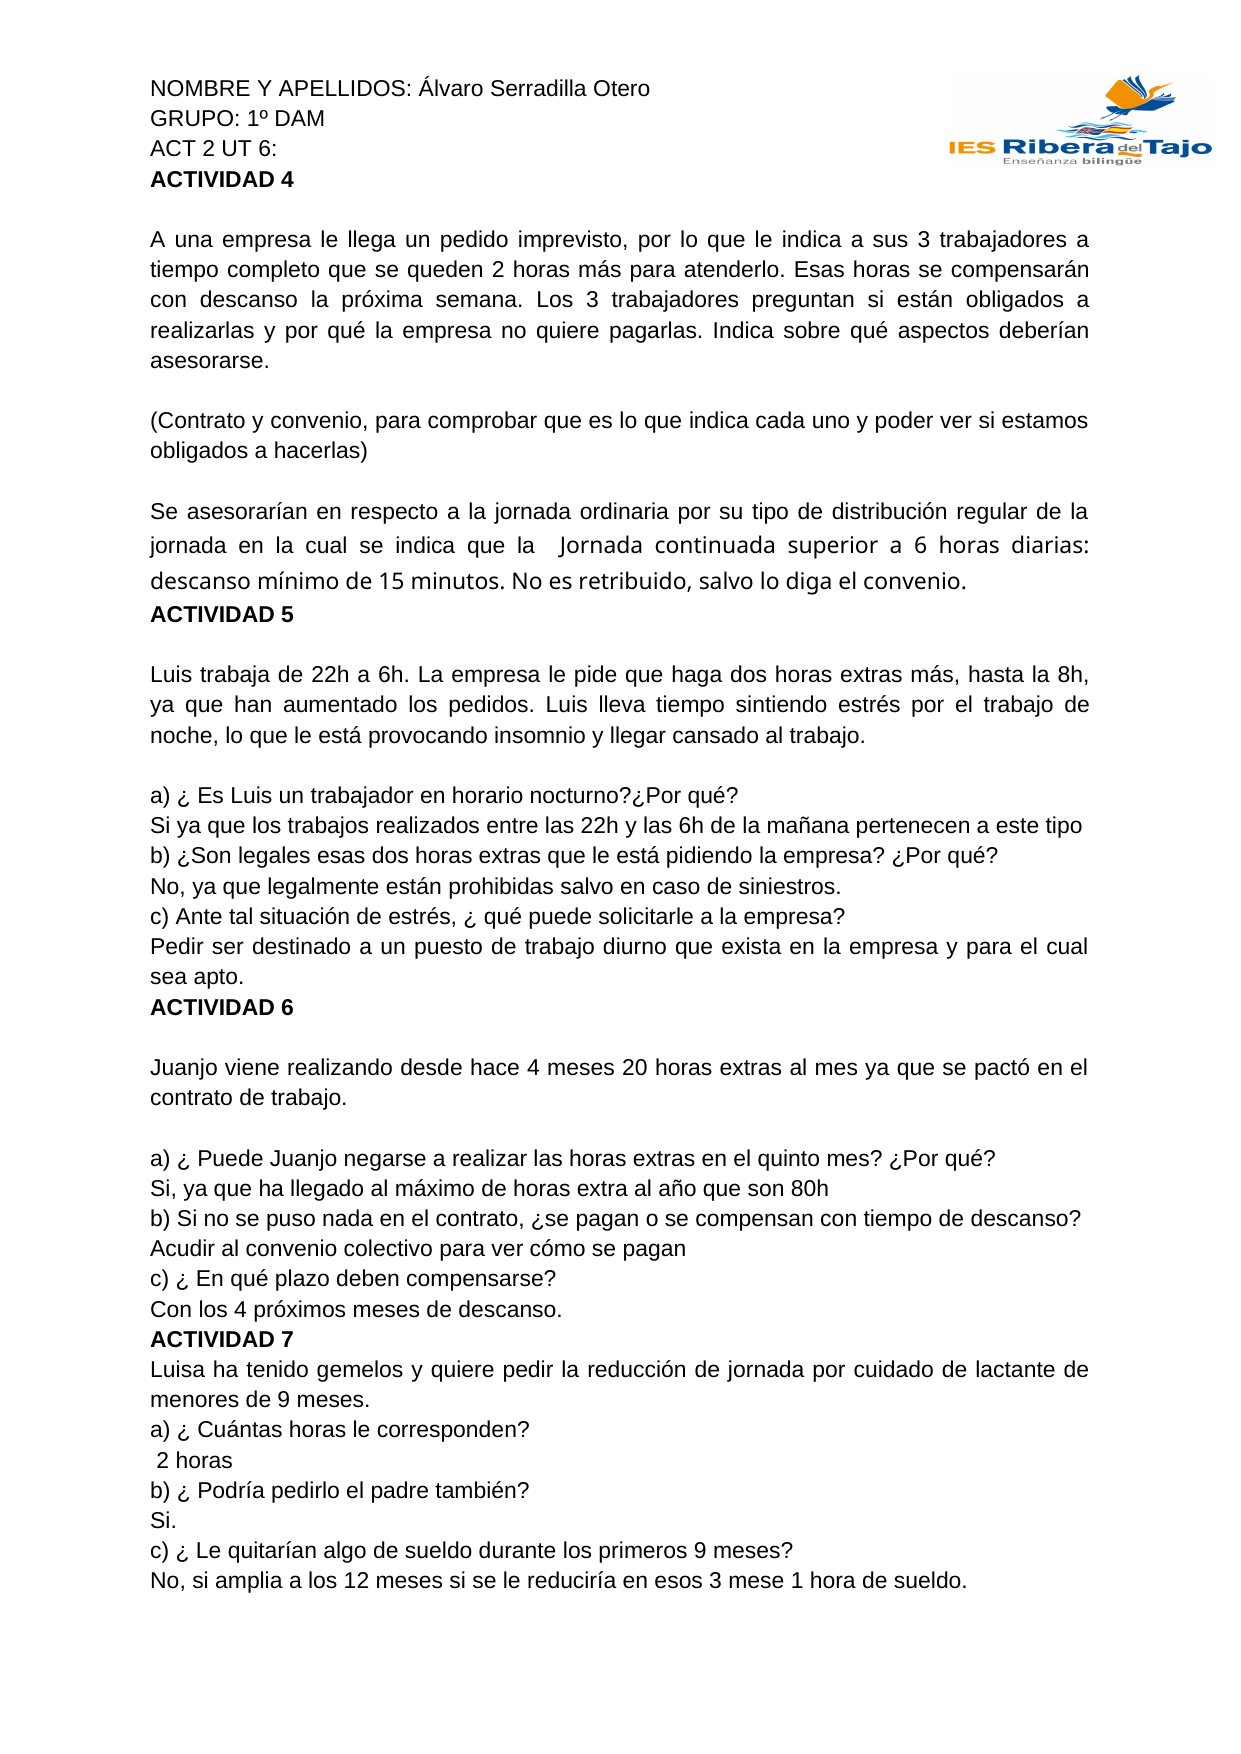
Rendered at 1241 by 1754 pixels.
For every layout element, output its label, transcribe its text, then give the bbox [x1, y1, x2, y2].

text b) ¿ Podría pedirlo el padre también? [150, 1477, 1090, 1503]
text Si, ya que ha llegado al máximo de horas extra al año que son 80h [150, 1175, 1090, 1201]
text Pedir ser destinado a un puesto de trabajo diurno que exista en la empresa y para el cual sea apto. [150, 933, 1090, 990]
text Luisa ha tenido gemelos y quiere pedir la reducción de jornada por cuidado de lactante de menores de 9 meses. [150, 1356, 1090, 1413]
text Se asesorarían en respecto a la jornada ordinaria por su tipo de distribución regular de la jornada en la cual se indica que la Jornada continuada superior a 6 horas diarias: descanso mínimo de 15 minutos. No es retribuido, salvo lo diga el convenio. [150, 498, 1090, 596]
text ACTIVIDAD 6 [150, 993, 1090, 1020]
picture [948, 75, 1214, 166]
text (Contrato y convenio, para comprobar que es lo que indica cada uno y poder ver si estamos obligados a hacerlas) [150, 407, 1090, 464]
text No, si amplia a los 12 meses si se le reduciría en esos 3 mese 1 hora de sueldo. [150, 1567, 1090, 1594]
text a) ¿ Es Luis un trabajador en horario nocturno?¿Por qué? [150, 782, 1090, 808]
text ACTIVIDAD 5 [150, 601, 1090, 627]
text a) ¿ Puede Juanjo negarse a realizar las horas extras en el quinto mes? ¿Por qué? [150, 1144, 1090, 1171]
text No, ya que legalmente están prohibidas salvo en caso de siniestros. [150, 873, 1090, 899]
text 2 horas [150, 1447, 1090, 1473]
text Acudir al convenio colectivo para ver cómo se pagan [150, 1235, 1090, 1262]
text b) Si no se puso nada en el contrato, ¿se pagan o se compensan con tiempo de descanso? [150, 1205, 1090, 1231]
text Luis trabaja de 22h a 6h. La empresa le pide que haga dos horas extras más, hasta la 8h, ya que han aumentado los pedidos. Luis lleva tiempo sintiendo estrés por el trabajo de noche, lo que le está provocando insomnio y llegar cansado al trabajo. [150, 661, 1090, 748]
text ACTIVIDAD 4 [150, 166, 1090, 192]
text c) Ante tal situación de estrés, ¿ qué puede solicitarle a la empresa? [150, 903, 1090, 929]
text Si. [150, 1507, 1090, 1533]
text c) ¿ Le quitarían algo de sueldo durante los primeros 9 meses? [150, 1537, 1090, 1564]
text Si ya que los trabajos realizados entre las 22h y las 6h de la mañana pertenecen a este tipo [150, 812, 1090, 839]
text c) ¿ En qué plazo deben compensarse? [150, 1265, 1090, 1292]
text ACTIVIDAD 7 [150, 1326, 1090, 1352]
text b) ¿Son legales esas dos horas extras que le está pidiendo la empresa? ¿Por qué? [150, 842, 1090, 869]
text A una empresa le llega un pedido imprevisto, por lo que le indica a sus 3 trabajadores a tiempo completo que se queden 2 horas más para atenderlo. Esas horas se compensarán con descanso la próxima semana. Los 3 trabajadores preguntan si están obligados a realizarlas y por qué la empresa no quiere pagarlas. Indica sobre qué aspectos deberían asesorarse. [150, 226, 1090, 373]
text Con los 4 próximos meses de descanso. [150, 1296, 1090, 1322]
text a) ¿ Cuántas horas le corresponden? [150, 1416, 1090, 1443]
text Juanjo viene realizando desde hace 4 meses 20 horas extras al mes ya que se pactó en el contrato de trabajo. [150, 1054, 1090, 1111]
